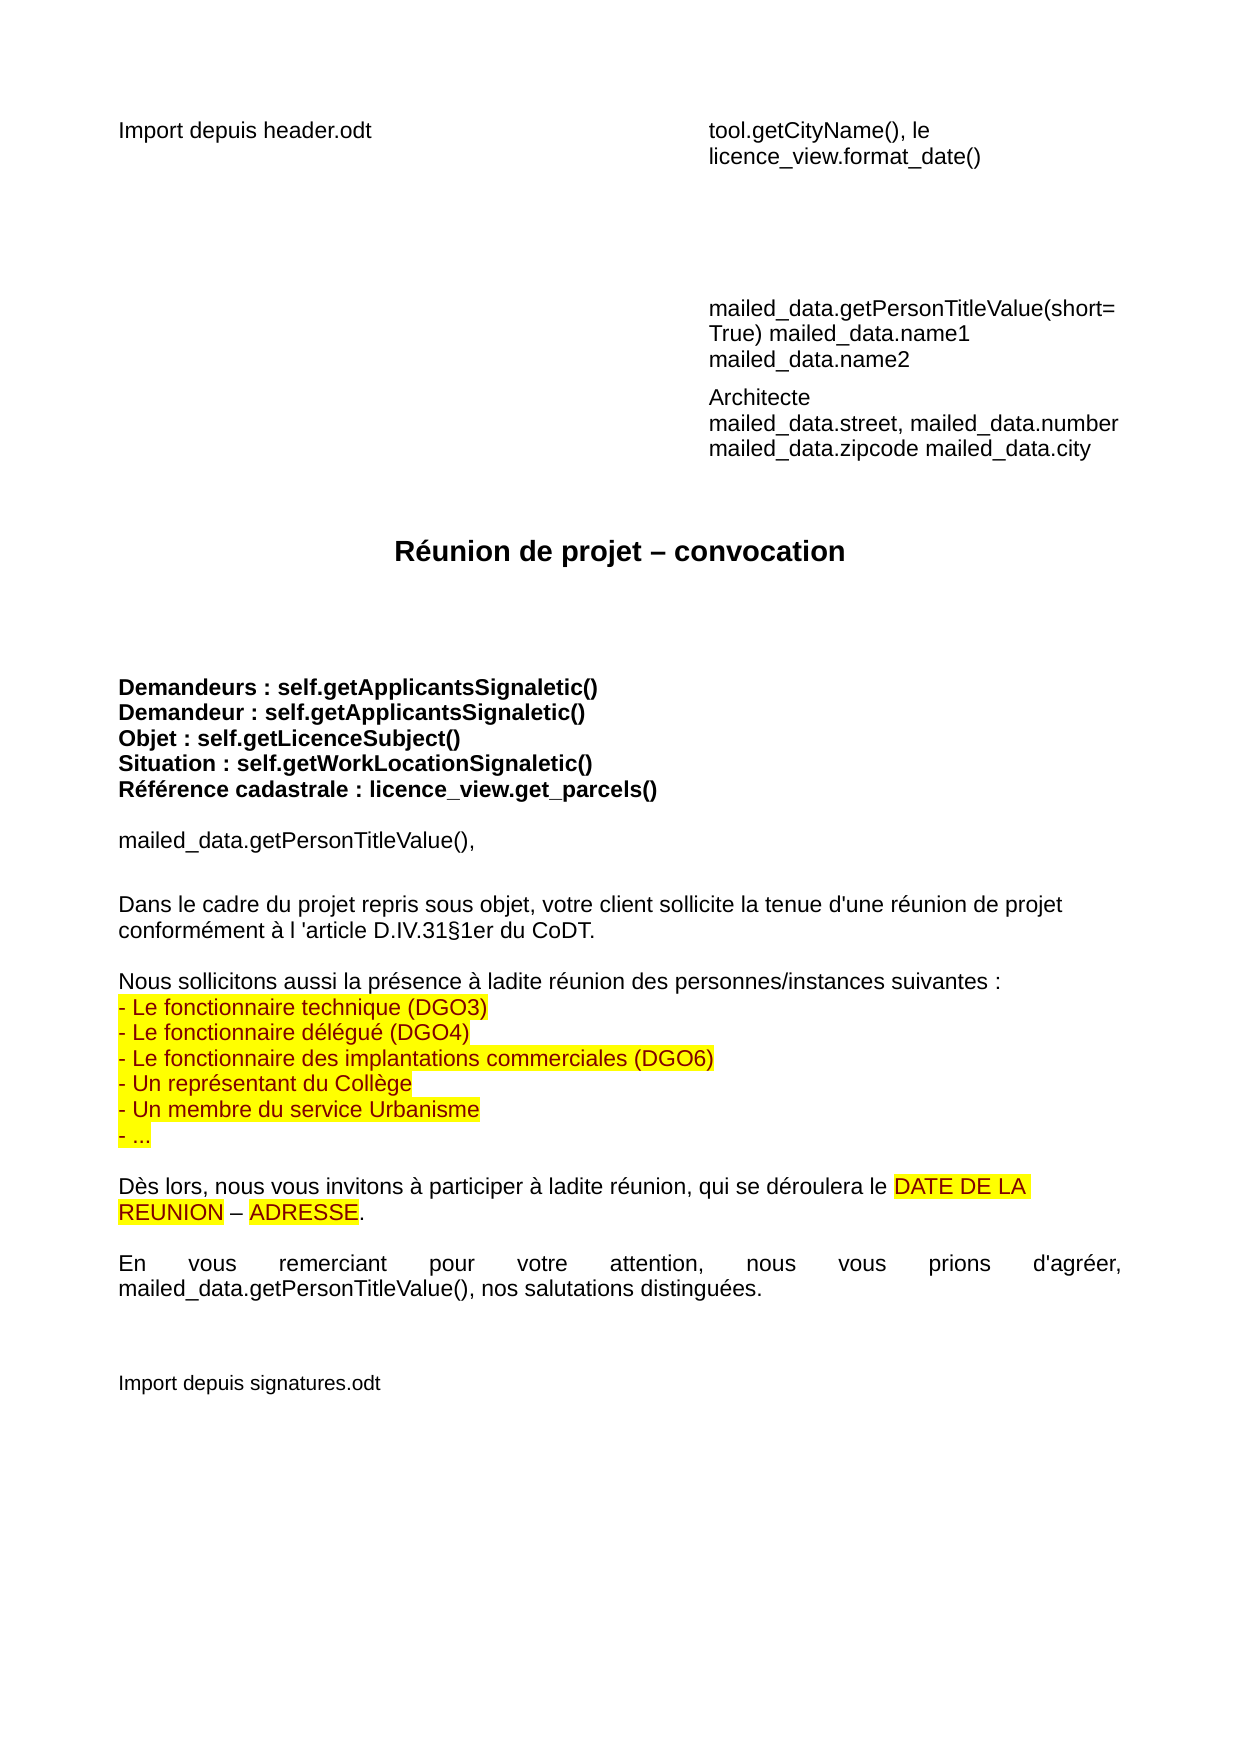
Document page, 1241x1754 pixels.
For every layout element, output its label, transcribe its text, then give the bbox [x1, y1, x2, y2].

text Référence cadastrale : licence_view.get_parcels() [118, 777, 1122, 802]
text - ... [118, 1122, 1122, 1148]
text - Le fonctionnaire délégué (DGO4) [118, 1020, 1122, 1045]
text Dans le cadre du projet repris sous objet, votre client sollicite la tenue d'une réunion de projet conformément à l 'article D.IV.31§1er du CoDT. [118, 892, 1122, 943]
text Demandeur : self.getApplicantsSignaletic() [118, 700, 1122, 725]
text En vous remerciant pour votre attention, nous vous prions d'agréer, mailed_data.getPersonTitleValue(), nos salutations distinguées. [118, 1250, 1122, 1302]
text Import depuis signatures.odt [118, 1371, 1122, 1394]
text mailed_data.getPersonTitleValue(), [118, 828, 1122, 853]
text Objet : self.getLicenceSubject() [118, 725, 1122, 751]
table_header Import depuis header.odt [118, 118, 708, 474]
title Réunion de projet – convocation [118, 534, 1122, 567]
text Situation : self.getWorkLocationSignaletic() [118, 751, 1122, 777]
text - Le fonctionnaire technique (DGO3) [118, 994, 1122, 1020]
text Nous sollicitons aussi la présence à ladite réunion des personnes/instances suivantes : [118, 968, 1122, 994]
text Demandeurs : self.getApplicantsSignaletic() [118, 674, 1122, 700]
text - Un représentant du Collège [118, 1071, 1122, 1097]
table_header tool.getCityName(), le licence_view.format_date() mailed_data.getPersonTitleValue(short=True) mailed_data.name1 mailed_data.name2 Architecte mailed_data.street, mailed_data.number mailed_data.zipcode mailed_data.city [709, 118, 1123, 474]
text - Le fonctionnaire des implantations commerciales (DGO6) [118, 1045, 1122, 1071]
text - Un membre du service Urbanisme [118, 1097, 1122, 1122]
text Dès lors, nous vous invitons à participer à ladite réunion, qui se déroulera le DATE DE LA REUNION – ADRESSE. [118, 1173, 1122, 1225]
